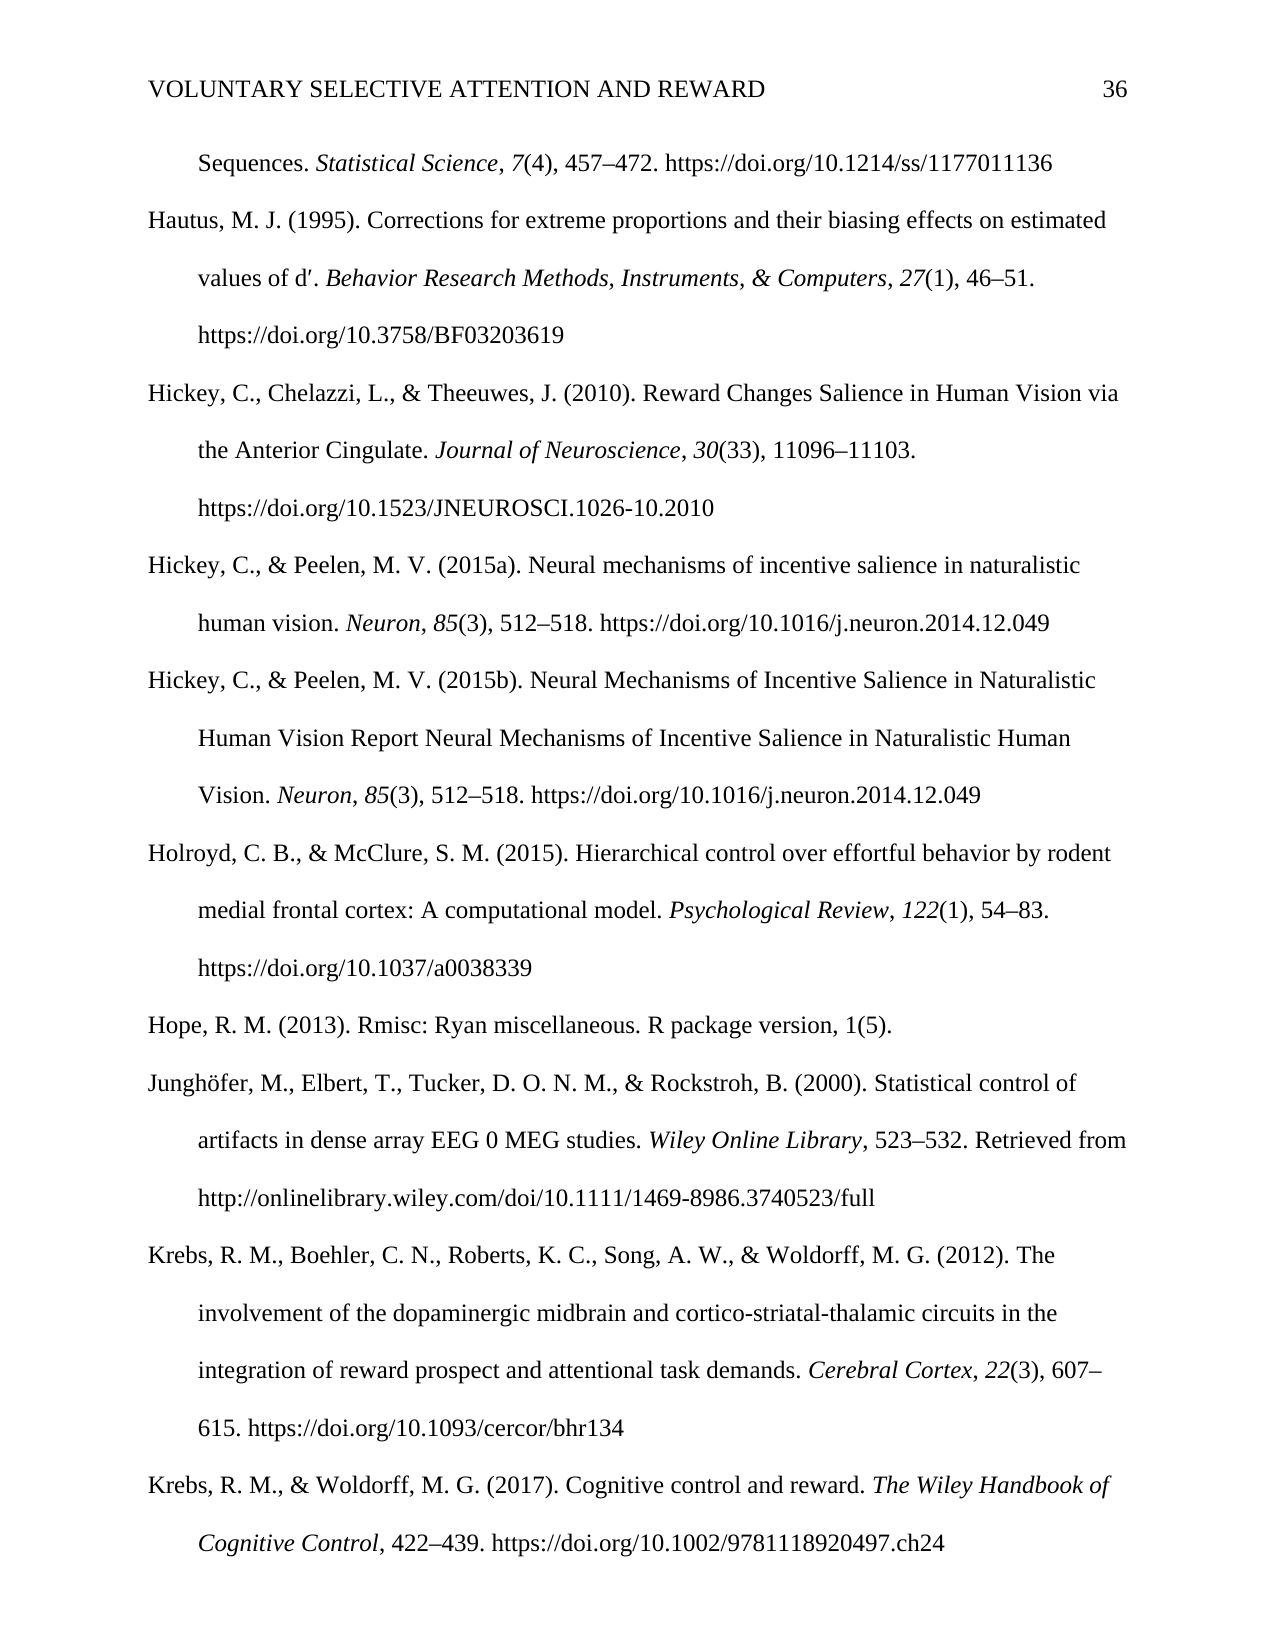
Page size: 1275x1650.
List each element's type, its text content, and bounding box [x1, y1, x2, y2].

text Hickey, C., & Peelen, M. V. (2015b). Neural Mechanisms of Incentive Salience in Naturalistic Human Vision Report Neural Mechanisms of Incentive Salience in Naturalistic Human Vision. Neuron, 85(3), 512–518. https://doi.org/10.1016/j.neuron.2014.12.049 [148, 665, 1127, 809]
text Sequences. Statistical Science, 7(4), 457–472. https://doi.org/10.1214/ss/1177011136 [148, 148, 1127, 176]
text Hope, R. M. (2013). Rmisc: Ryan miscellaneous. R package version, 1(5). [148, 1010, 1127, 1039]
text Hautus, M. J. (1995). Corrections for extreme proportions and their biasing effects on estimated values of d′. Behavior Research Methods, Instruments, & Computers, 27(1), 46–51. https://doi.org/10.3758/BF03203619 [148, 205, 1127, 349]
text Krebs, R. M., & Woldorff, M. G. (2017). Cognitive control and reward. The Wiley Handbook of Cognitive Control, 422–439. https://doi.org/10.1002/9781118920497.ch24 [148, 1470, 1127, 1556]
text Junghöfer, M., Elbert, T., Tucker, D. O. N. M., & Rockstroh, B. (2000). Statistical control of artifacts in dense array EEG 0 MEG studies. Wiley Online Library, 523–532. Retrieved from http://onlinelibrary.wiley.com/doi/10.1111/1469-8986.3740523/full [148, 1068, 1127, 1211]
text Holroyd, C. B., & McClure, S. M. (2015). Hierarchical control over effortful behavior by rodent medial frontal cortex: A computational model. Psychological Review, 122(1), 54–83. https://doi.org/10.1037/a0038339 [148, 838, 1127, 981]
text Hickey, C., Chelazzi, L., & Theeuwes, J. (2010). Reward Changes Salience in Human Vision via the Anterior Cingulate. Journal of Neuroscience, 30(33), 11096–11103. https://doi.org/10.1523/JNEUROSCI.1026-10.2010 [148, 378, 1127, 521]
text Krebs, R. M., Boehler, C. N., Roberts, K. C., Song, A. W., & Woldorff, M. G. (2012). The involvement of the dopaminergic midbrain and cortico-striatal-thalamic circuits in the integration of reward prospect and attentional task demands. Cerebral Cortex, 22(3), 607–615. https://doi.org/10.1093/cercor/bhr134 [148, 1240, 1127, 1441]
text Hickey, C., & Peelen, M. V. (2015a). Neural mechanisms of incentive salience in naturalistic human vision. Neuron, 85(3), 512–518. https://doi.org/10.1016/j.neuron.2014.12.049 [148, 550, 1127, 636]
